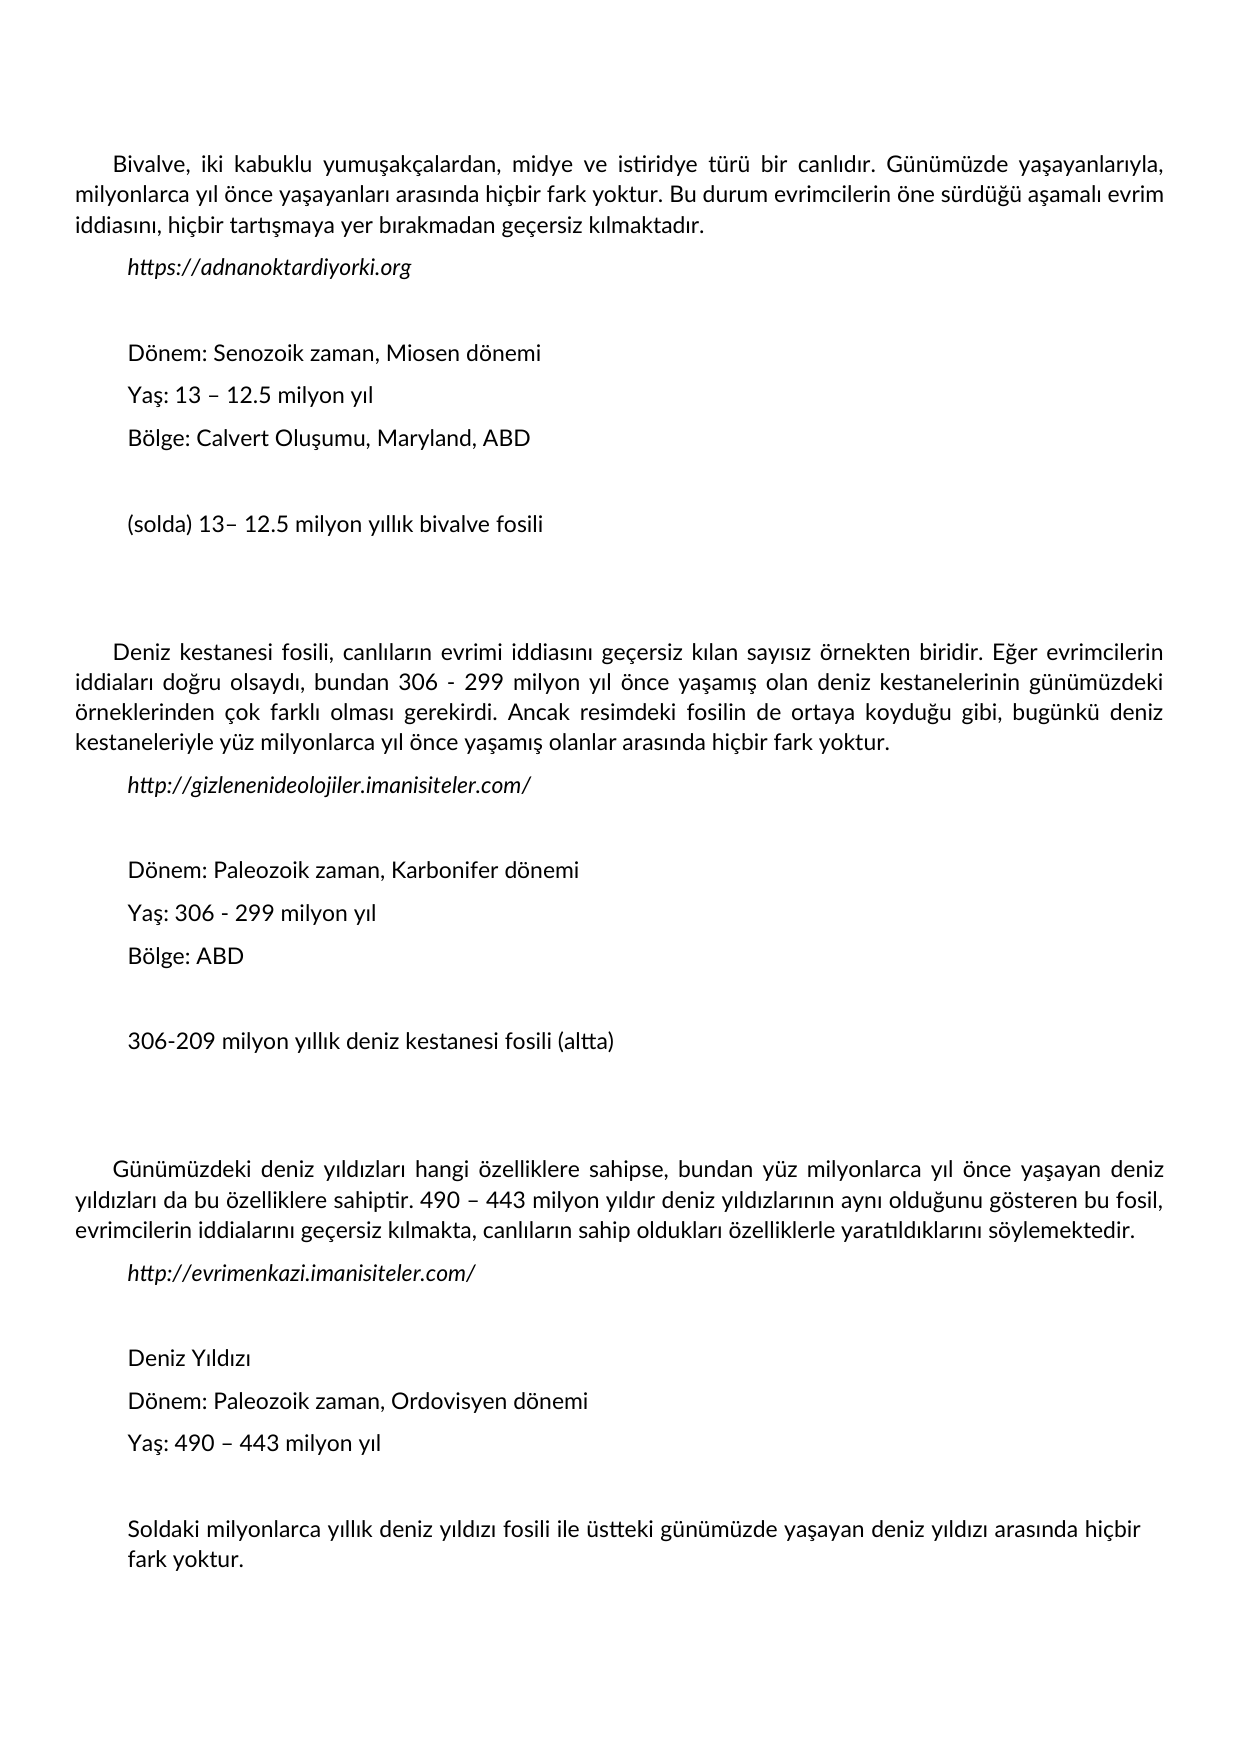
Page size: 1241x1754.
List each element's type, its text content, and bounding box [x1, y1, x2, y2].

text Bölge: Calvert Oluşumu, Maryland, ABD [127, 424, 1143, 451]
text (solda) 13– 12.5 milyon yıllık bivalve fosili [127, 509, 1143, 537]
text http://evrimenkazi.imanisiteler.com/ [127, 1258, 1143, 1286]
text Deniz Yıldızı [127, 1344, 1143, 1371]
text Dönem: Paleozoik zaman, Ordovisyen dönemi [127, 1386, 1143, 1414]
text https://adnanoktardiyorki.org [127, 253, 1143, 281]
text Bölge: ABD [127, 942, 1143, 969]
text 306-209 milyon yıllık deniz kestanesi fosili (altta) [127, 1027, 1143, 1054]
text Deniz kestanesi fosili, canlıların evrimi iddiasını geçersiz kılan sayısız örnekten biridir. Eğer evrimcilerin iddiaları doğru olsaydı, bundan 306 - 299 milyon yıl önce yaşamış olan deniz kestanelerinin günümüzdeki örneklerinden çok farklı olması gerekirdi. Ancak resimdeki fosilin de ortaya koyduğu gibi, bugünkü deniz kestaneleriyle yüz milyonlarca yıl önce yaşamış olanlar arasında hiçbir fark yoktur. [75, 637, 1165, 756]
text Yaş: 13 – 12.5 milyon yıl [127, 381, 1143, 409]
text Bivalve, iki kabuklu yumuşakçalardan, midye ve istiridye türü bir canlıdır. Günümüzde yaşayanlarıyla, milyonlarca yıl önce yaşayanları arasında hiçbir fark yoktur. Bu durum evrimcilerin öne sürdüğü aşamalı evrim iddiasını, hiçbir tartışmaya yer bırakmadan geçersiz kılmaktadır. [75, 150, 1165, 238]
text http://gizlenenideolojiler.imanisiteler.com/ [127, 771, 1143, 798]
text Yaş: 490 – 443 milyon yıl [127, 1429, 1143, 1457]
text Dönem: Paleozoik zaman, Karbonifer dönemi [127, 856, 1143, 884]
text Dönem: Senozoik zaman, Miosen dönemi [127, 338, 1143, 366]
text Soldaki milyonlarca yıllık deniz yıldızı fosili ile üstteki günümüzde yaşayan deniz yıldızı arasında hiçbir fark yoktur. [127, 1514, 1143, 1572]
text Günümüzdeki deniz yıldızları hangi özelliklere sahipse, bundan yüz milyonlarca yıl önce yaşayan deniz yıldızları da bu özelliklere sahiptir. 490 – 443 milyon yıldır deniz yıldızlarının aynı olduğunu gösteren bu fosil, evrimcilerin iddialarını geçersiz kılmakta, canlıların sahip oldukları özelliklerle yaratıldıklarını söylemektedir. [75, 1155, 1165, 1243]
text Yaş: 306 - 299 milyon yıl [127, 899, 1143, 926]
